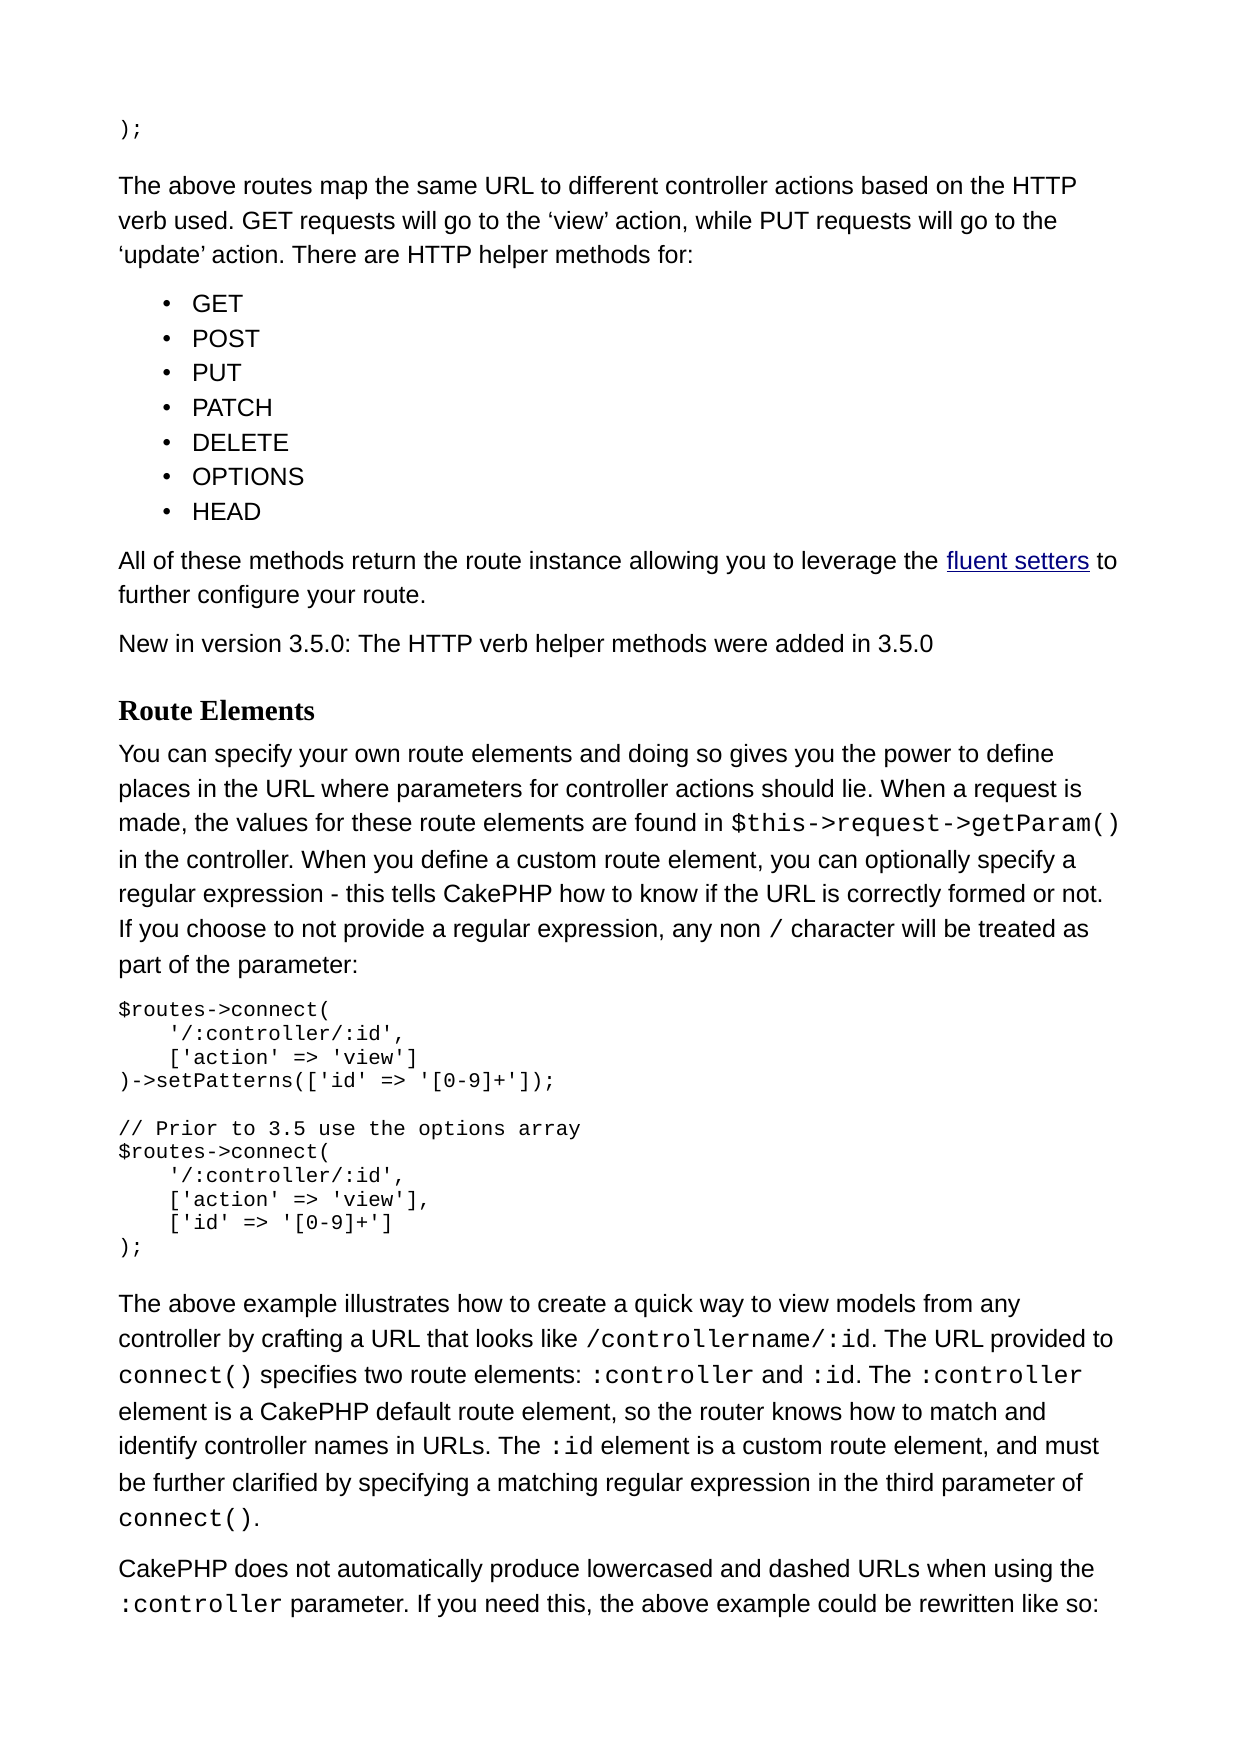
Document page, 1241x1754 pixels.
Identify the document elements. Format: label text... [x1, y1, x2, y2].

text CakePHP does not automatically produce lowercased and dashed URLs when using the :controller parameter. If you need this, the above example could be rewritten like so: [118, 1554, 1122, 1619]
text '/:controller/:id', [118, 1165, 1122, 1189]
text '/:controller/:id', [118, 1023, 1122, 1047]
text You can specify your own route elements and doing so gives you the power to define places in the URL where parameters for controller actions should lie. When a request is made, the values for these route elements are found in $this->request->getParam() in the controller. When you define a custom route element, you can optionally specify a regular expression - this tells CakePHP how to know if the URL is correctly formed or not. If you choose to not provide a regular expression, any non / character will be treated as part of the parameter: [118, 739, 1122, 979]
text )->setPatterns(['id' => '[0-9]+']); [118, 1070, 1122, 1094]
text The above example illustrates how to create a quick way to view models from any controller by crafting a URL that looks like /controllername/:id. The URL provided to connect() specifies two route elements: :controller and :id. The :controller element is a CakePHP default route element, so the router knows how to match and identify controller names in URLs. The :id element is a custom route element, and must be further clarified by specifying a matching regular expression in the third parameter of connect(). [118, 1289, 1122, 1533]
text ['action' => 'view'], [118, 1189, 1122, 1212]
text New in version 3.5.0: The HTTP verb helper methods were added in 3.5.0 [118, 629, 1122, 658]
text // Prior to 3.5 use the options array [118, 1118, 1122, 1141]
list OPTIONS [162, 462, 1122, 491]
list PUT [162, 358, 1122, 387]
text $routes->connect( [118, 999, 1122, 1023]
text $routes->connect( [118, 1141, 1122, 1165]
text The above routes map the same URL to different controller actions based on the HTTP verb used. GET requests will go to the ‘view’ action, while PUT requests will go to the ‘update’ action. There are HTTP helper methods for: [118, 171, 1122, 269]
list POST [162, 324, 1122, 353]
list GET [162, 289, 1122, 318]
text ); [118, 118, 1122, 142]
list PATCH [162, 393, 1122, 422]
text All of these methods return the route instance allowing you to leverage the fluent setters to further configure your route. [118, 546, 1122, 609]
text ['action' => 'view'] [118, 1047, 1122, 1070]
subtitle Route Elements [118, 693, 1122, 727]
text ); [118, 1236, 1122, 1259]
list HEAD [162, 497, 1122, 526]
list DELETE [162, 428, 1122, 456]
text ['id' => '[0-9]+'] [118, 1212, 1122, 1236]
